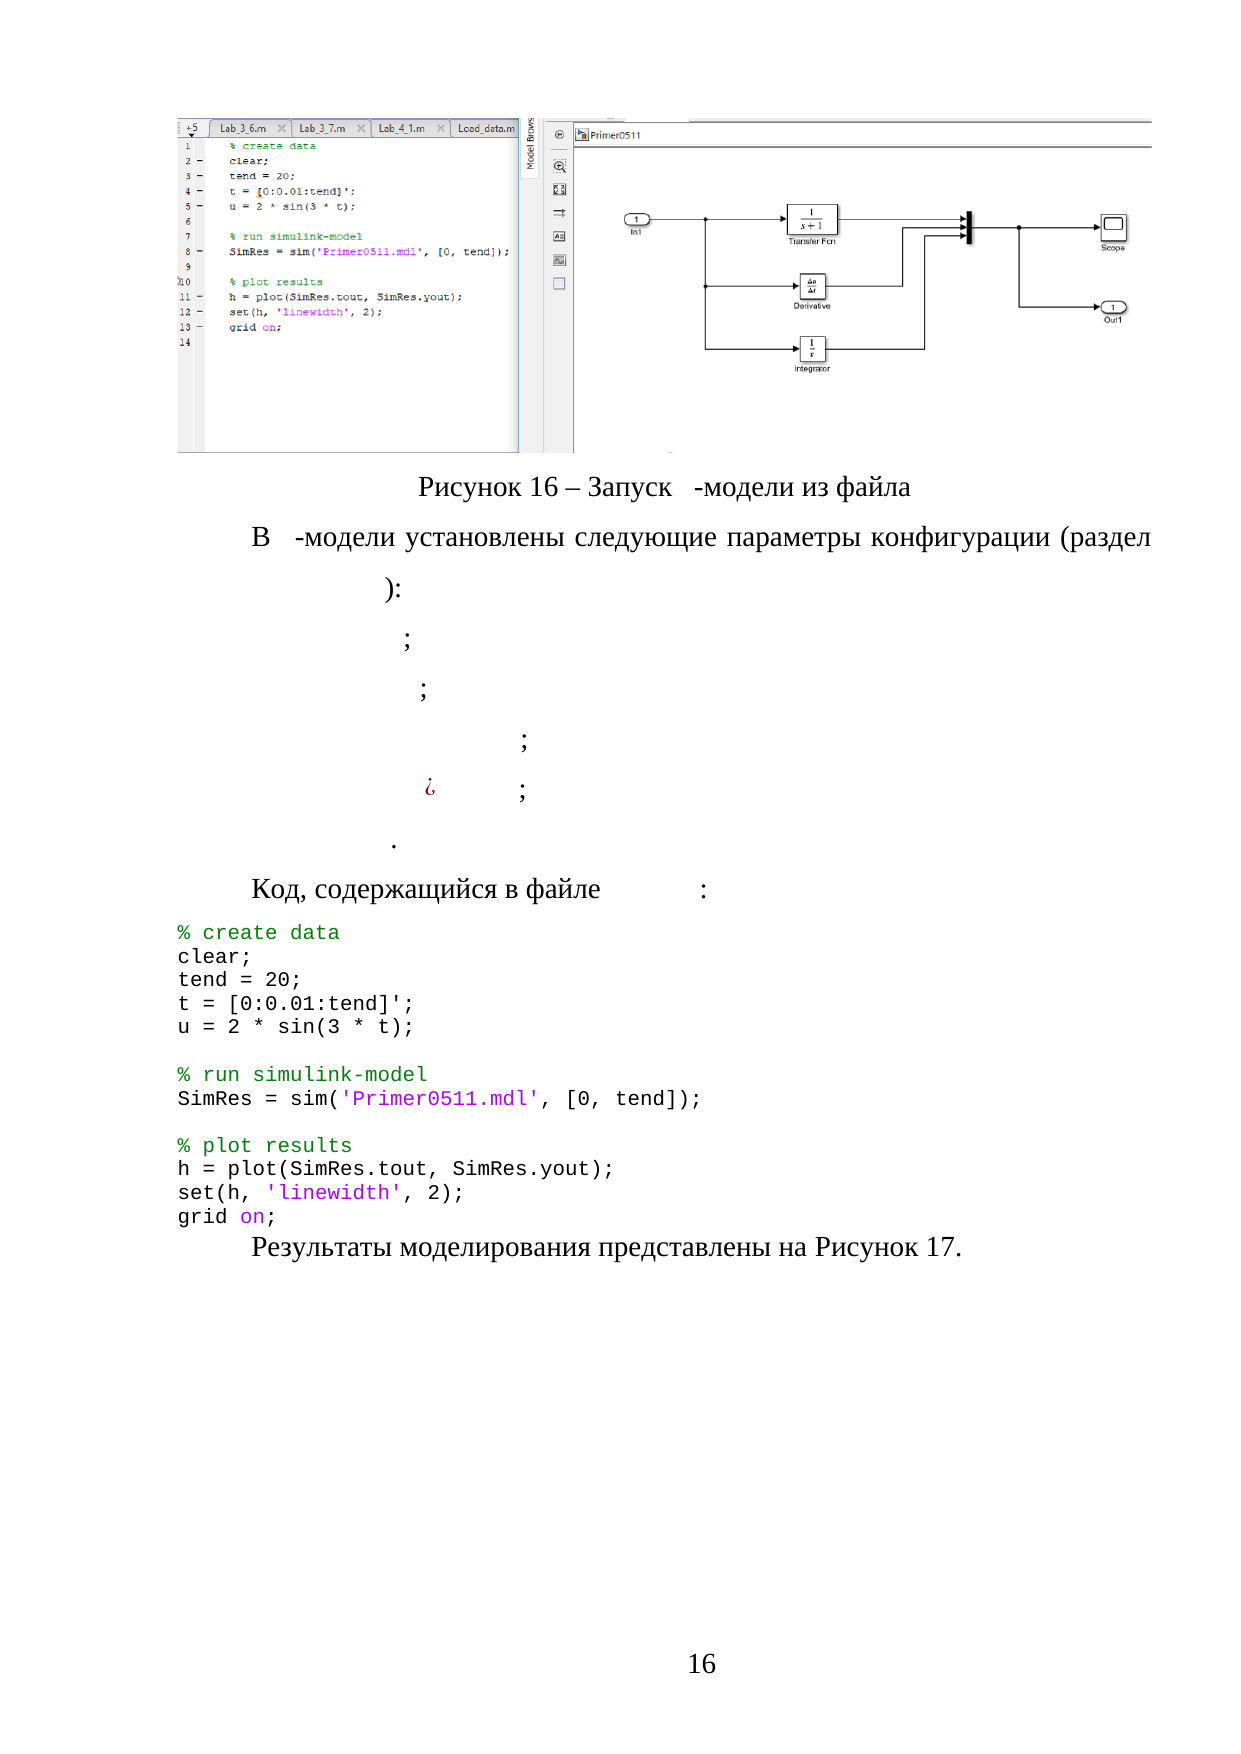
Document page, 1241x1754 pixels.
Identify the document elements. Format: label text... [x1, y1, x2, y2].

text h = plot(SimRes.tout, SimRes.yout); [177, 1158, 1152, 1182]
text ; [177, 771, 1152, 804]
text % create data [177, 922, 1152, 946]
text Рисунок 16 – Запуск -модели из файла [177, 469, 1152, 503]
text u = 2 * sin(3 * t); [177, 1017, 1152, 1040]
text ; [177, 721, 1152, 754]
text SimRes = sim('Primer0511.mdl', [0, tend]); [177, 1087, 1152, 1111]
text . [177, 821, 1152, 855]
text grid on; [177, 1206, 1152, 1229]
picture [177, 118, 1152, 453]
text tend = 20; [177, 969, 1152, 993]
text ; [177, 620, 1152, 654]
text clear; [177, 946, 1152, 969]
text t = [0:0.01:tend]'; [177, 993, 1152, 1017]
text Код, содержащийся в файле : [177, 872, 1152, 905]
text Результаты моделирования представлены на рисунок 17. [177, 1229, 1152, 1263]
text set(h, 'linewidth', 2); [177, 1182, 1152, 1206]
text В -модели установлены следующие параметры конфигурации (раздел ): [177, 519, 1152, 603]
text ; [177, 670, 1152, 704]
text % plot results [177, 1135, 1152, 1158]
text % run simulink-model [177, 1064, 1152, 1087]
